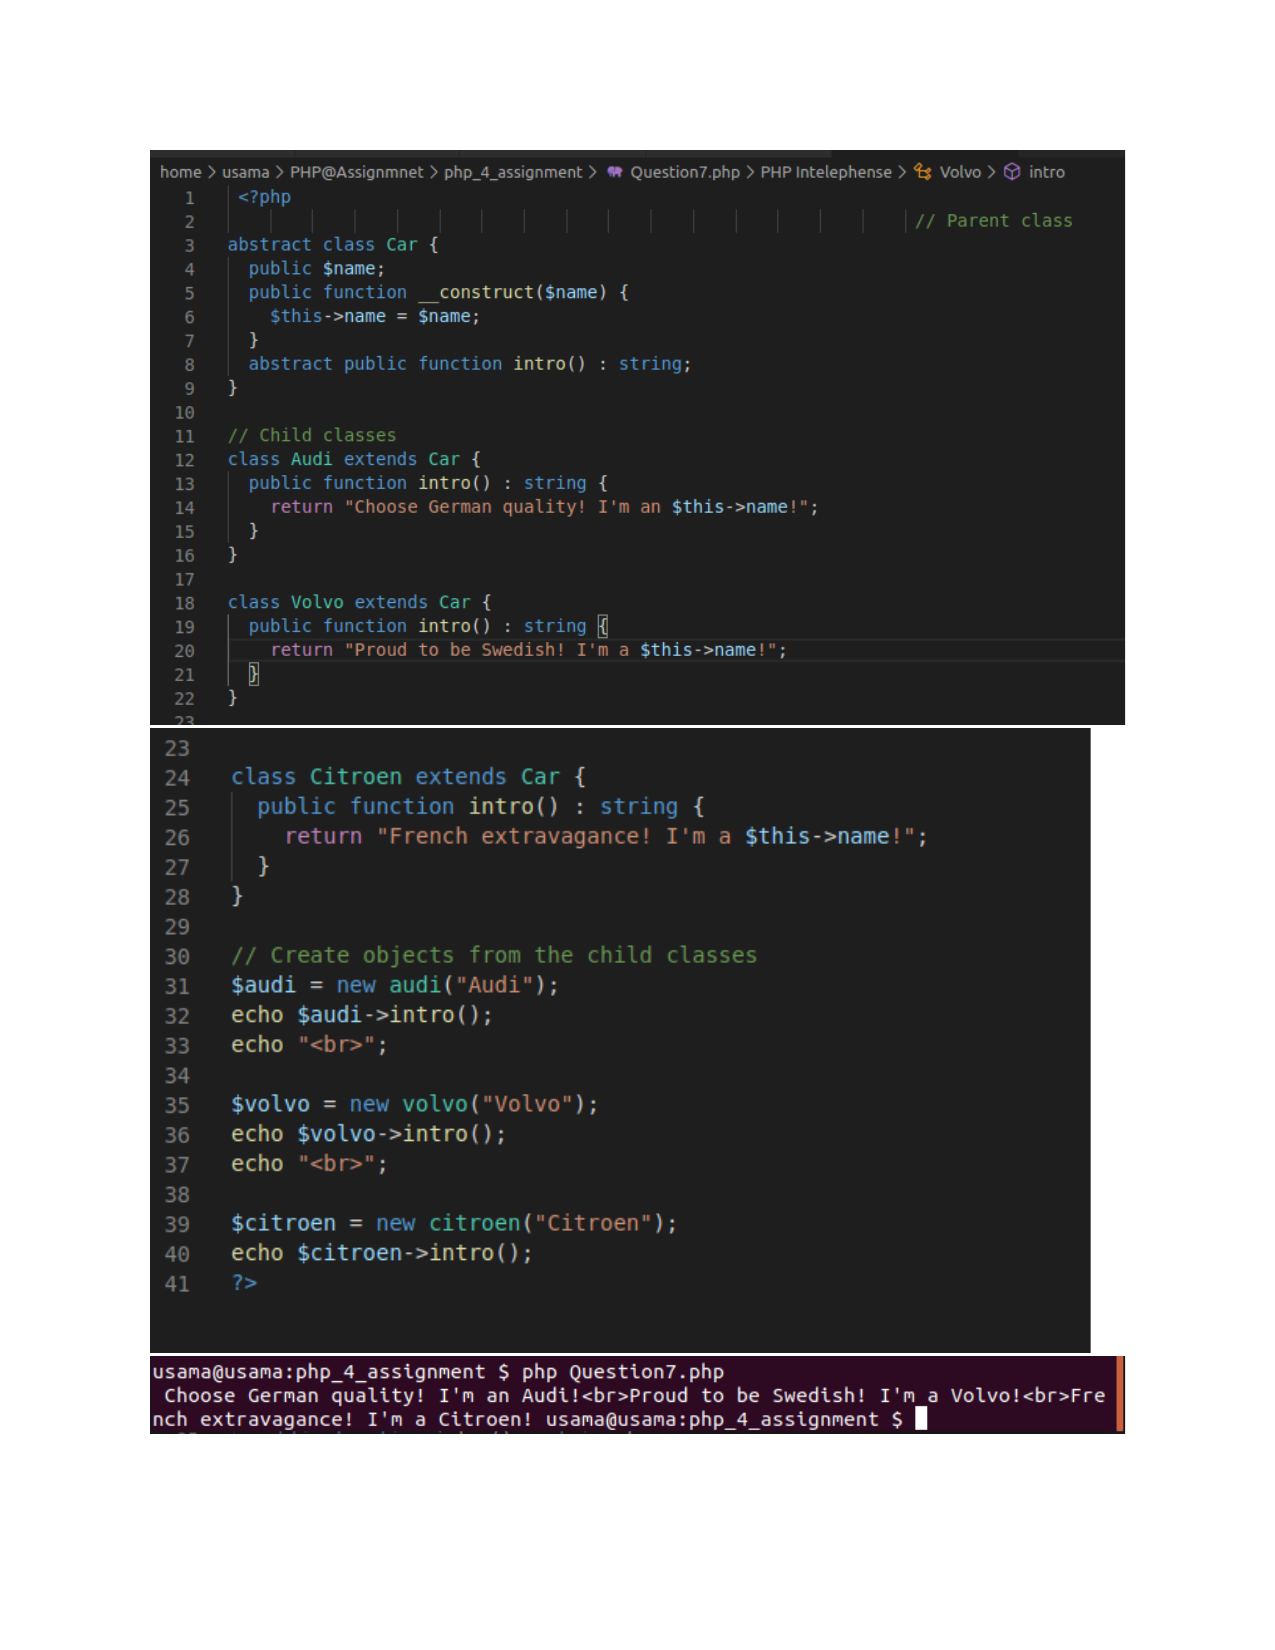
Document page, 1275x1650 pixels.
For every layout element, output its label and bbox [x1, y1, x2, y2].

picture [150, 728, 1091, 1353]
picture [150, 1356, 1125, 1434]
picture [150, 150, 1125, 725]
